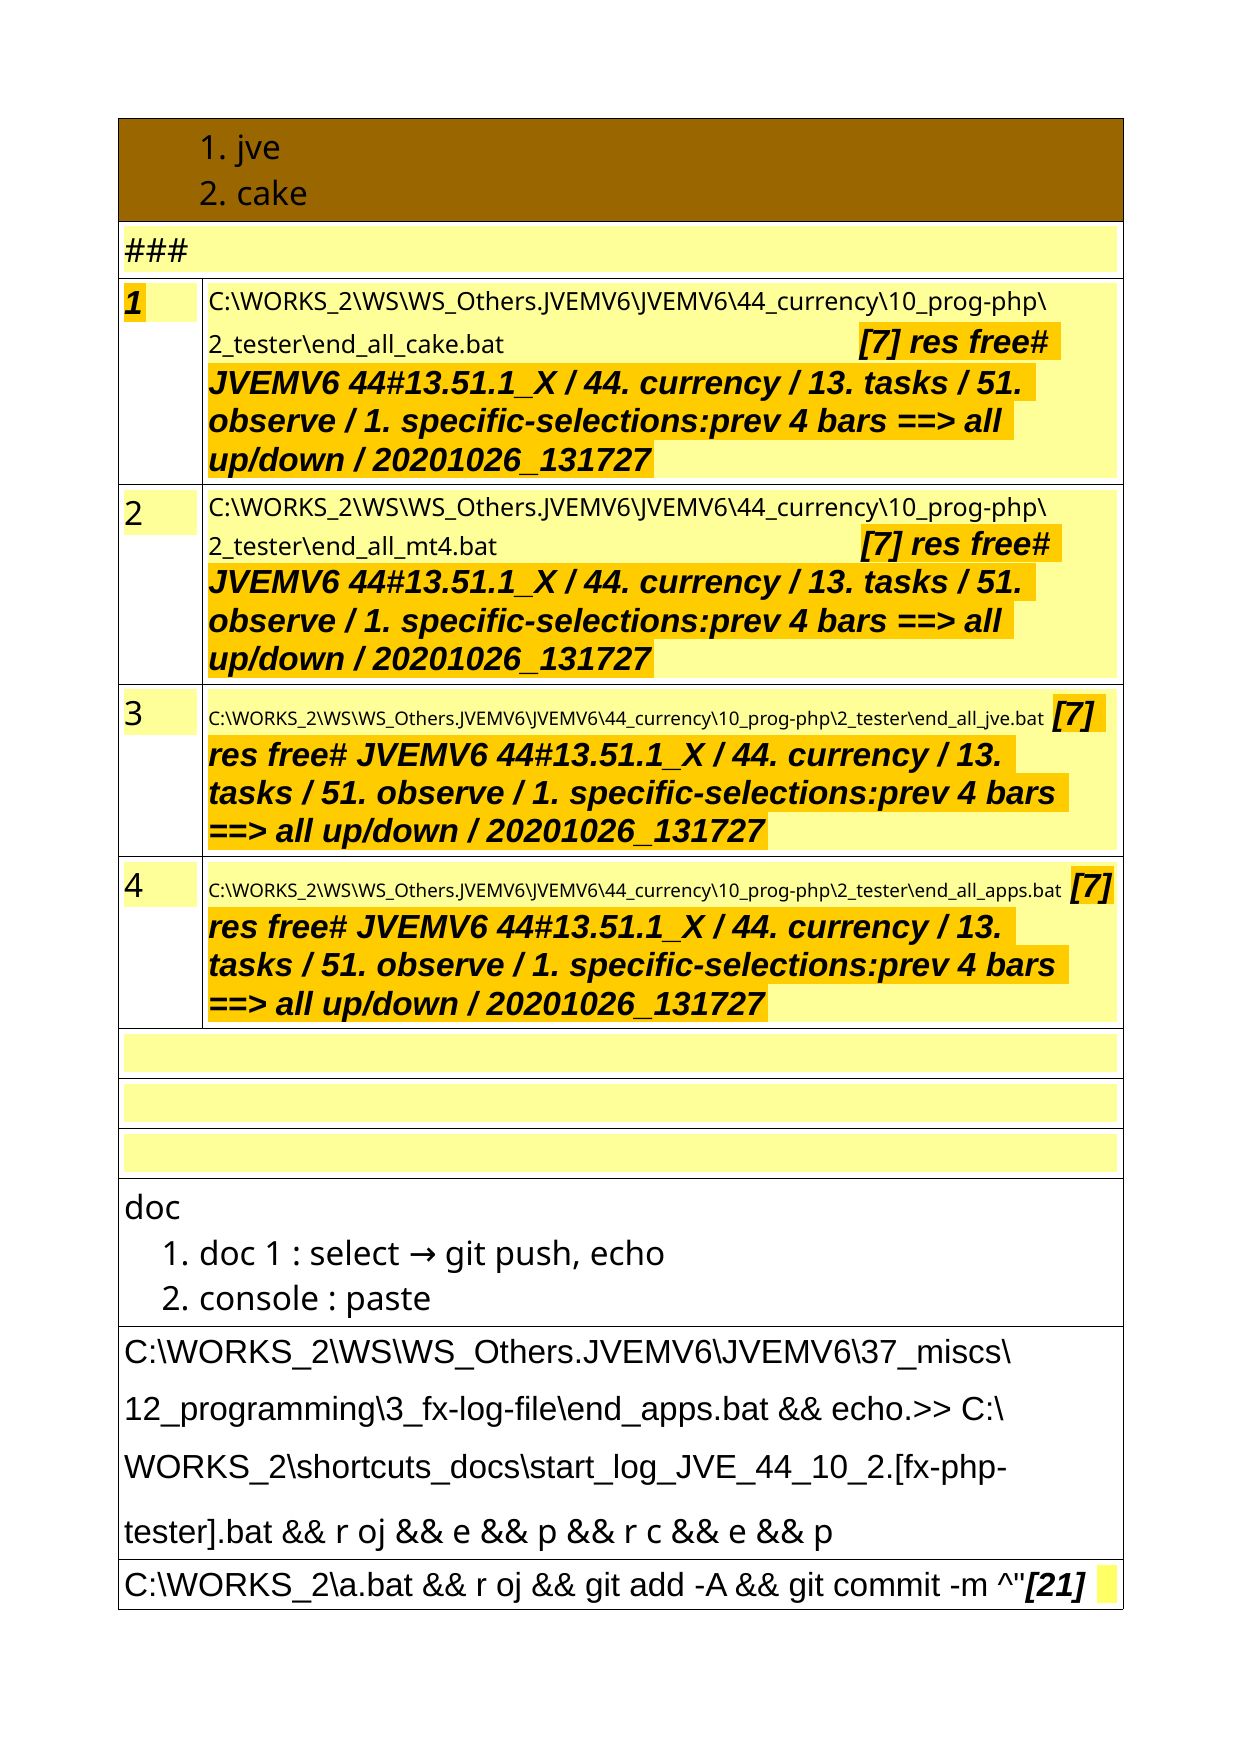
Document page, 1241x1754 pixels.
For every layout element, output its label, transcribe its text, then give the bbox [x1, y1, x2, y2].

list REVIEW [1072, 867, 1113, 903]
table_cell C:\WORKS_2\WS\WS_Others.JVEMV6\JVEMV6\44_currency\10_prog-php\2_tester\end_all_mt4.bat [7] res free# JVEMV6 44#13.51.1_X / 44. currency / 13. tasks / 51. observe / 1. specific-selections:prev 4 bars ==> all up/down / 20201026_131727 [203, 485, 1123, 683]
table_cell C:\WORKS_2\WS\WS_Others.JVEMV6\JVEMV6\44_currency\10_prog-php\2_tester\end_all_jve.bat [7] res free# JVEMV6 44#13.51.1_X / 44. currency / 13. tasks / 51. observe / 1. specific-selections:prev 4 bars ==> all up/down / 20201026_131727 [203, 685, 1123, 856]
list 20200916_143622[eap-2.id-1].[AUDJPY-5].dir [124, 1565, 1096, 1603]
table_cell 2 [119, 485, 202, 683]
table_cell doc doc 1 : select → git push, echo console : paste [119, 1179, 1123, 1326]
list REVIEW [208, 736, 1068, 850]
table_cell 4 [119, 857, 202, 1028]
table_cell [119, 1129, 1123, 1178]
list REVIEW [208, 908, 1068, 1022]
list REVIEW [208, 564, 1035, 678]
list REVIEW [862, 525, 1061, 561]
table_cell C:\WORKS_2\WS\WS_Others.JVEMV6\JVEMV6\44_currency\10_prog-php\2_tester\end_all_apps.bat [7] res free# JVEMV6 44#13.51.1_X / 44. currency / 13. tasks / 51. observe / 1. specific-selections:prev 4 bars ==> all up/down / 20201026_131727 [203, 857, 1123, 1028]
table_cell C:\WORKS_2\WS\WS_Others.JVEMV6\JVEMV6\37_miscs\12_programming\3_fx-log-file\end_apps.bat && echo.>> C:\WORKS_2\shortcuts_docs\start_log_JVE_44_10_2.[fx-php-tester].bat && r oj && e && p && r c && e && p [119, 1327, 1123, 1559]
list REVIEW [1054, 695, 1105, 731]
table_cell [119, 1029, 1123, 1078]
table_cell ### [119, 222, 1123, 277]
table_cell [119, 1079, 1123, 1128]
table_cell 3 [119, 685, 202, 856]
table_cell C:\WORKS_2\WS\WS_Others.JVEMV6\JVEMV6\44_currency\10_prog-php\2_tester\end_all_cake.bat [7] res free# JVEMV6 44#13.51.1_X / 44. currency / 13. tasks / 51. observe / 1. specific-selections:prev 4 bars ==> all up/down / 20201026_131727 [203, 279, 1123, 484]
list REVIEW [124, 283, 145, 322]
list REVIEW [860, 323, 1060, 359]
table_cell 1 [119, 279, 202, 484]
table_cell C:\WORKS_2\a.bat && r oj && git add -A && git commit -m ^"[21] res free# JVEMV6 44#10.2.2_XX / 44. currency / 10. prog-php / 2. tester / 2. tester_1__V2 / 20200615_161622^" && e && p [119, 1560, 1123, 1609]
list REVIEW [208, 364, 1035, 478]
table_cell git commit jve cake [119, 119, 1123, 221]
